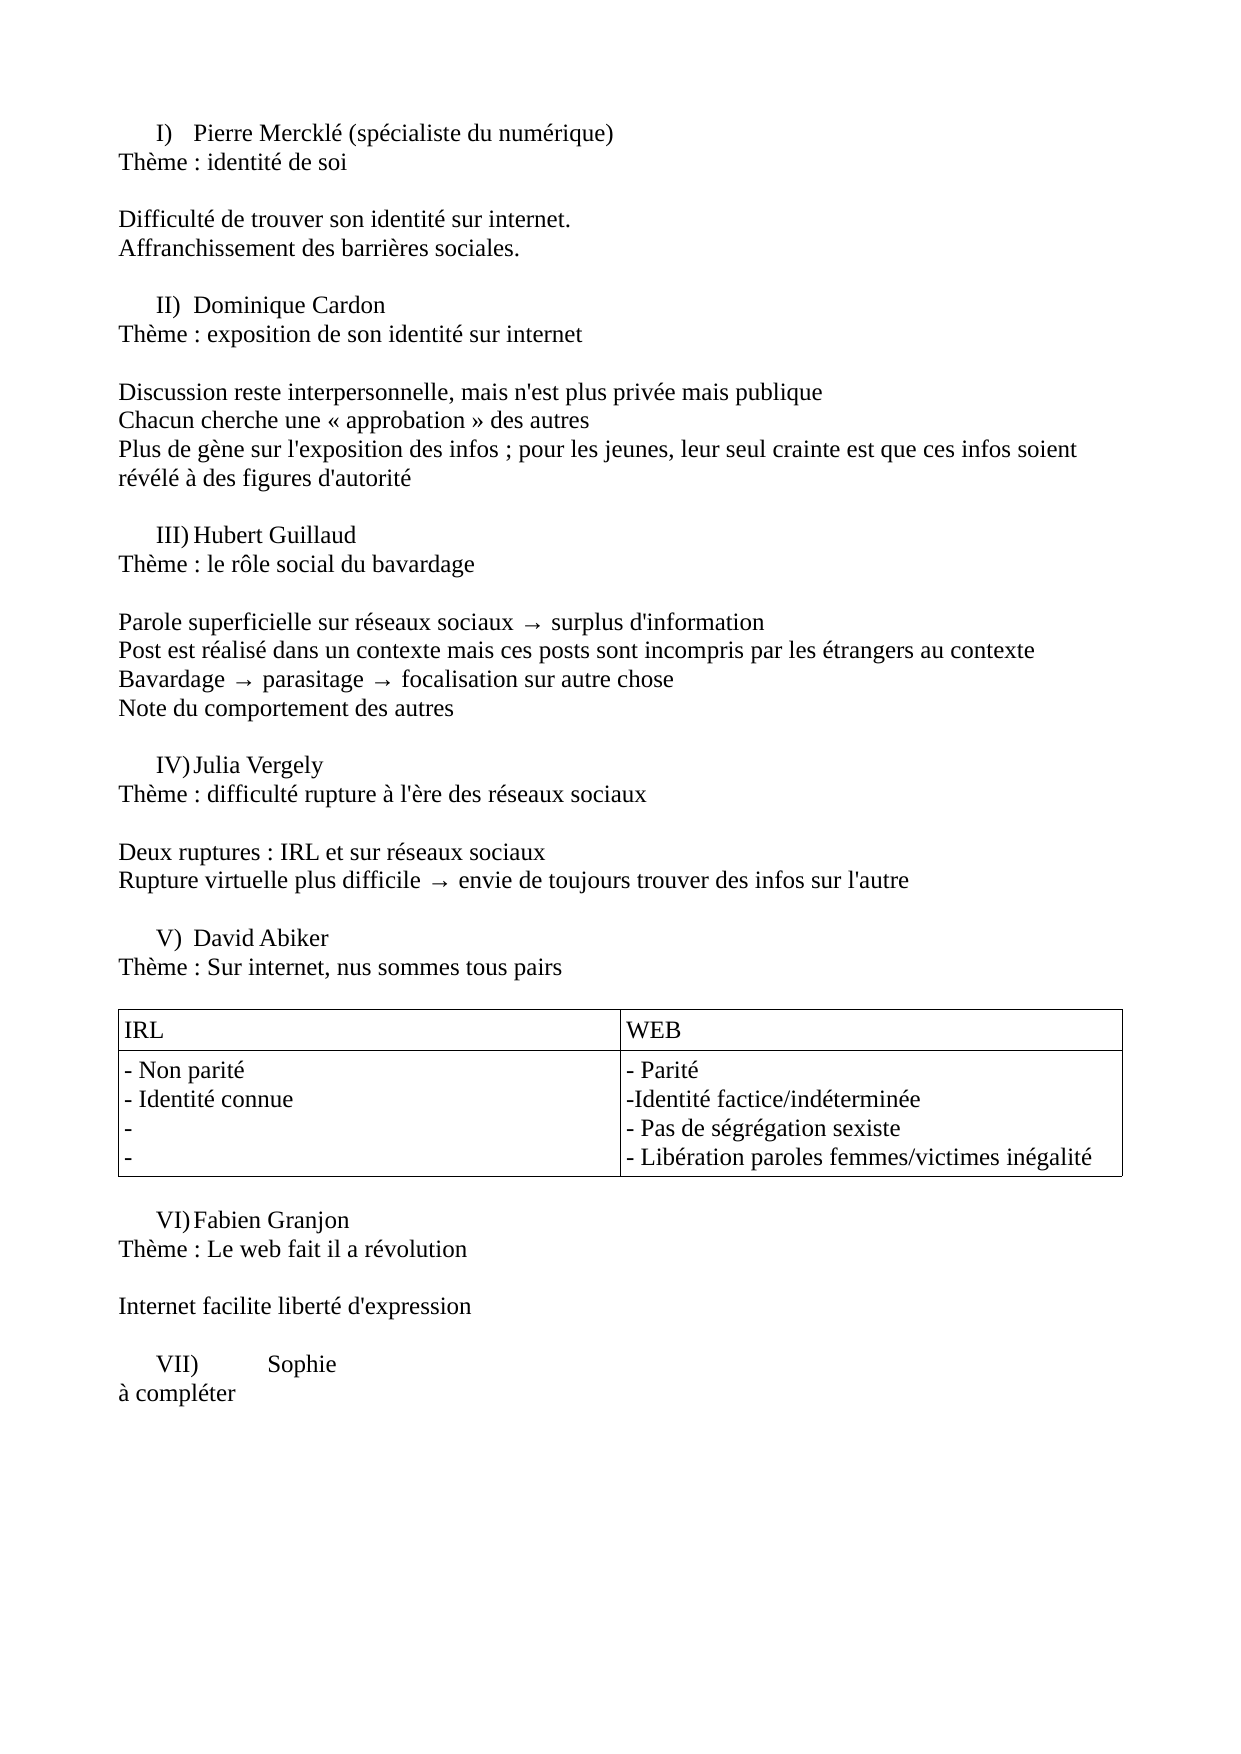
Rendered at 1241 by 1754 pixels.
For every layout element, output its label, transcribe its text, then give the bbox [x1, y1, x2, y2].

table_header WEB [621, 1010, 1122, 1050]
text Affranchissement des barrières sociales. [118, 233, 1122, 262]
list Sophie [156, 1349, 1122, 1378]
list Dominique Cardon [156, 291, 1122, 319]
text Thème : Le web fait il a révolution [118, 1234, 1122, 1263]
text Thème : difficulté rupture à l'ère des réseaux sociaux [118, 779, 1122, 808]
text Note du comportement des autres [118, 693, 1122, 722]
text Thème : identité de soi [118, 147, 1122, 176]
table_cell - Parité -Identité factice/indéterminée - Pas de ségrégation sexiste - Libération paroles femmes/victimes inégalité [621, 1051, 1122, 1176]
table_cell - Non parité - Identité connue - - [119, 1051, 620, 1176]
text Chacun cherche une « approbation » des autres [118, 406, 1122, 434]
text Post est réalisé dans un contexte mais ces posts sont incompris par les étrangers au contexte [118, 636, 1122, 664]
list Julia Vergely [156, 751, 1122, 779]
text à compléter [118, 1378, 1122, 1406]
text Thème : Sur internet, nus sommes tous pairs [118, 952, 1122, 981]
text Internet facilite liberté d'expression [118, 1291, 1122, 1320]
text Plus de gène sur l'exposition des infos ; pour les jeunes, leur seul crainte est que ces infos soient révélé à des figures d'autorité [118, 434, 1122, 492]
table_header IRL [119, 1010, 620, 1050]
list David Abiker [156, 923, 1122, 952]
text Deux ruptures : IRL et sur réseaux sociaux [118, 837, 1122, 866]
text Discussion reste interpersonnelle, mais n'est plus privée mais publique [118, 377, 1122, 406]
list Pierre Mercklé (spécialiste du numérique) [156, 118, 1122, 147]
list Fabien Granjon [156, 1205, 1122, 1234]
text Thème : exposition de son identité sur internet [118, 319, 1122, 348]
text Difficulté de trouver son identité sur internet. [118, 204, 1122, 233]
list Hubert Guillaud [156, 521, 1122, 549]
text Bavardage → parasitage → focalisation sur autre chose [118, 664, 1122, 693]
text Parole superficielle sur réseaux sociaux → surplus d'information [118, 607, 1122, 636]
text Rupture virtuelle plus difficile → envie de toujours trouver des infos sur l'autre [118, 866, 1122, 894]
text Thème : le rôle social du bavardage [118, 549, 1122, 578]
